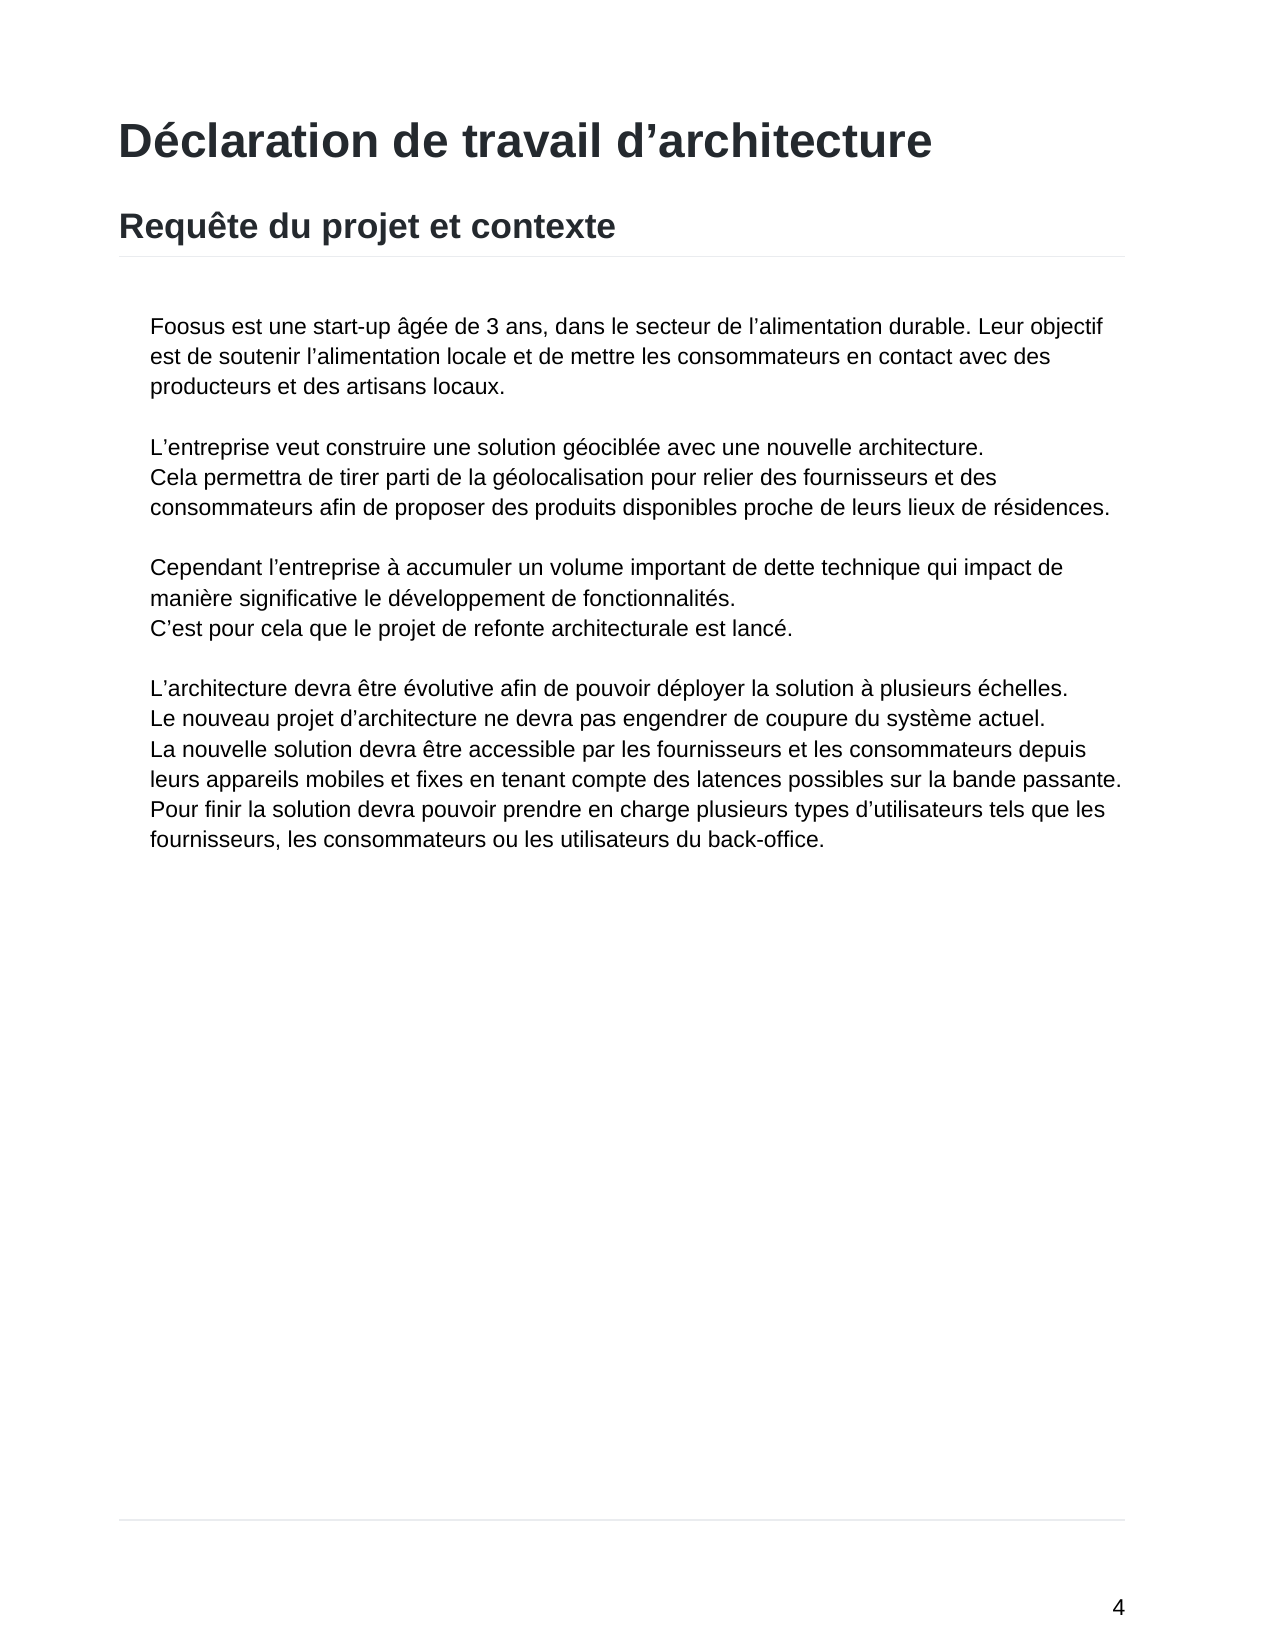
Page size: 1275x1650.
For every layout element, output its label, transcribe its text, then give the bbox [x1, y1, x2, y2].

text Cependant l’entreprise à accumuler un volume important de dette technique qui impact de manière significative le développement de fonctionnalités. [150, 554, 1125, 611]
text Le nouveau projet d’architecture ne devra pas engendrer de coupure du système actuel. [150, 705, 1125, 732]
text Pour finir la solution devra pouvoir prendre en charge plusieurs types d’utilisateurs tels que les fournisseurs, les consommateurs ou les utilisateurs du back-office. [150, 796, 1125, 853]
subtitle Requête du projet et contexte [119, 205, 1125, 256]
text C’est pour cela que le projet de refonte architecturale est lancé. [150, 615, 1125, 641]
text Foosus est une start-up âgée de 3 ans, dans le secteur de l’alimentation durable. Leur objectif est de soutenir l’alimentation locale et de mettre les consommateurs en contact avec des producteurs et des artisans locaux. [150, 313, 1125, 399]
text Cela permettra de tirer parti de la géolocalisation pour relier des fournisseurs et des consommateurs afin de proposer des produits disponibles proche de leurs lieux de résidences. [150, 464, 1125, 520]
text L’entreprise veut construire une solution géociblée avec une nouvelle architecture. [150, 433, 1125, 460]
text La nouvelle solution devra être accessible par les fournisseurs et les consommateurs depuis leurs appareils mobiles et fixes en tenant compte des latences possibles sur la bande passante. [150, 736, 1125, 792]
subtitle Déclaration de travail d’architecture [119, 112, 1125, 167]
text L’architecture devra être évolutive afin de pouvoir déployer la solution à plusieurs échelles. [150, 675, 1125, 702]
